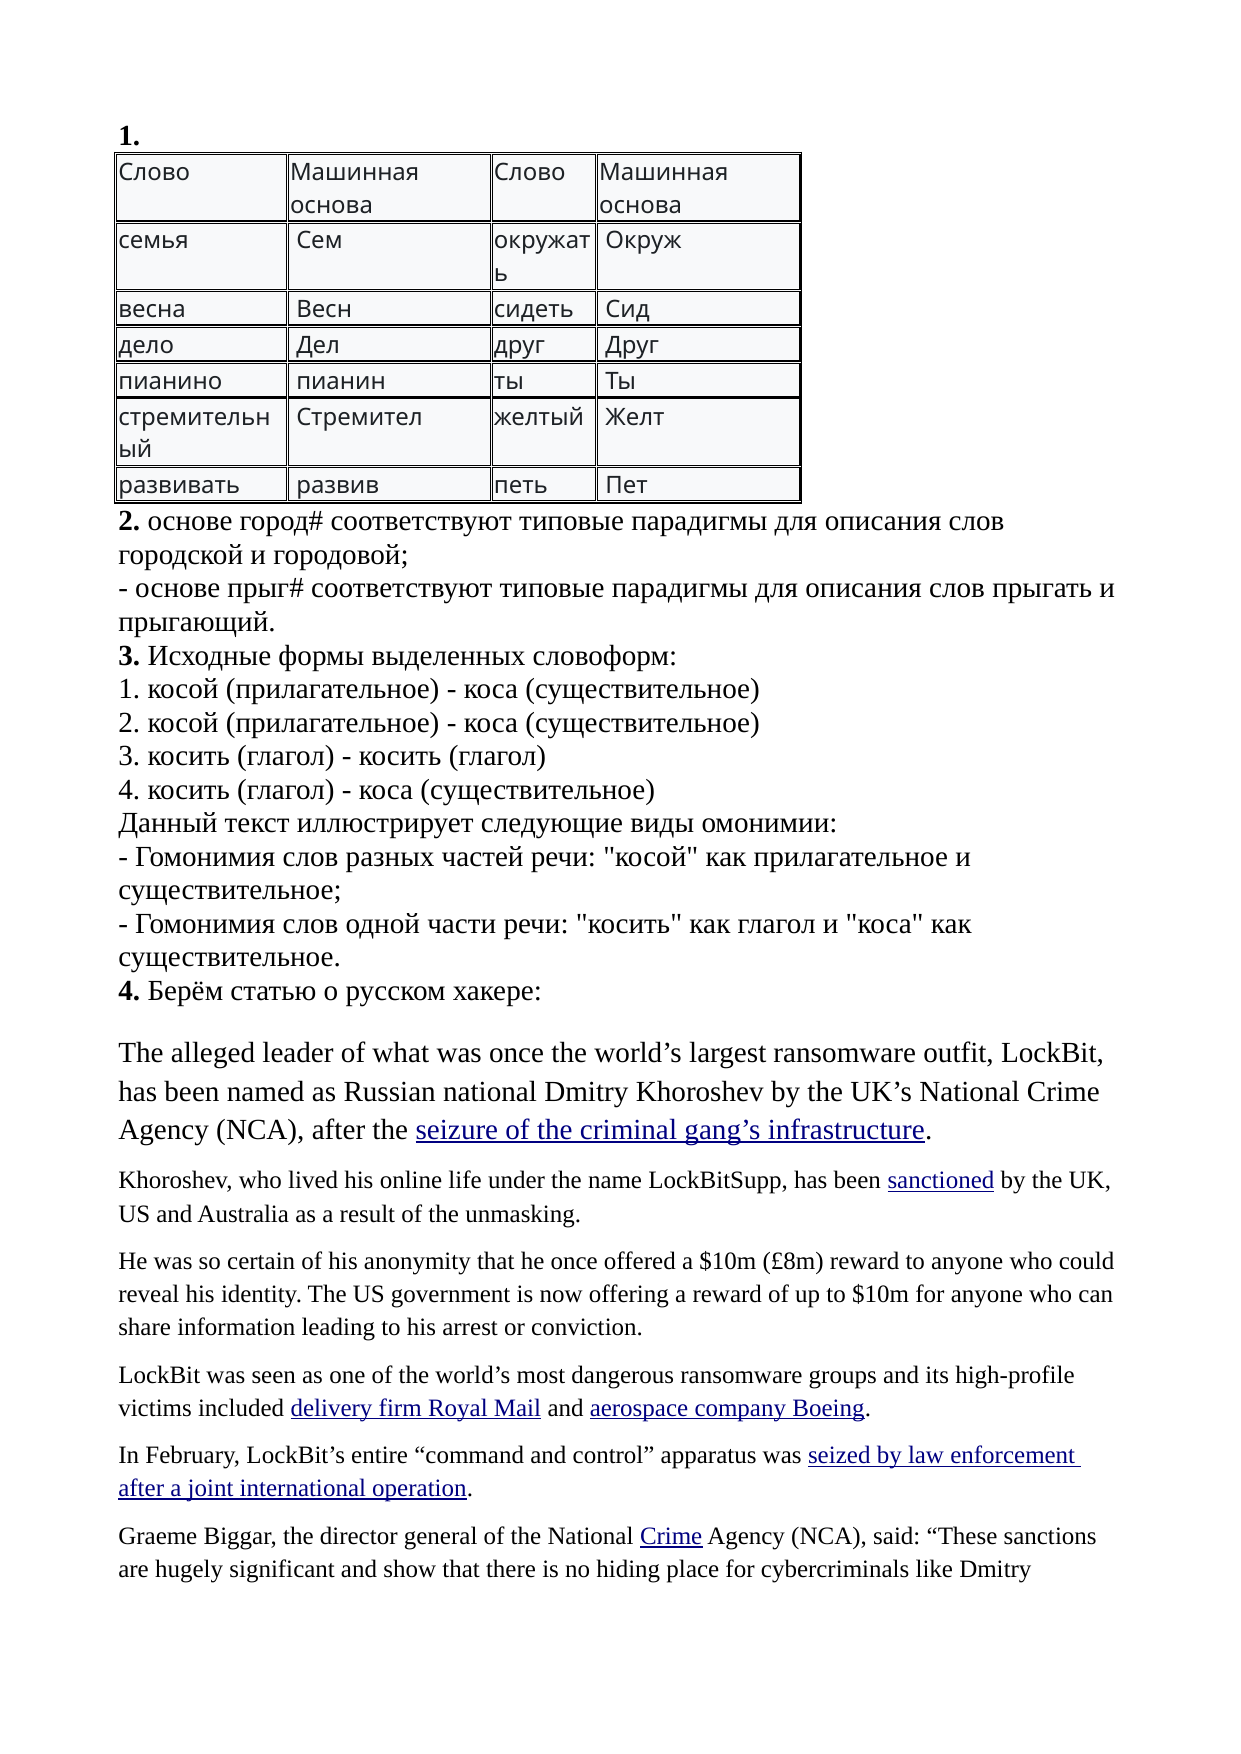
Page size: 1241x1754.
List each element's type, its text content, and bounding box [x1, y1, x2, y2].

table_cell сидеть [493, 292, 595, 324]
table_cell стремительный [117, 399, 286, 464]
table_cell пианино [117, 364, 286, 396]
text 1. косой (прилагательное) - коса (существительное) [118, 671, 1122, 705]
text Khoroshev, who lived his online life under the name LockBitSupp, has been sanctioned by the UK, US and Australia as a result of the unmasking. [118, 1166, 1122, 1227]
table_cell Друг [598, 328, 799, 360]
text LockBit was seen as one of the world’s most dangerous ransomware groups and its high-profile victims included delivery firm Royal Mail and aerospace company Boeing. [118, 1360, 1122, 1422]
table_header Машинная основа [289, 155, 490, 220]
text 4. Берём статью о русском хакере: [118, 973, 1122, 1007]
table_cell Пет [598, 468, 799, 500]
table_cell Сид [598, 292, 799, 324]
table_cell развивать [117, 468, 286, 500]
text - Гомонимия слов одной части речи: "косить" как глагол и "коса" как существительное. [118, 906, 1122, 973]
text Данный текст иллюстрирует следующие виды омонимии: [118, 805, 1122, 839]
table_cell Сем [289, 224, 490, 288]
table_cell семья [117, 224, 286, 288]
table_cell Стремител [289, 399, 490, 464]
table_cell Желт [598, 399, 799, 464]
table_header Слово [493, 155, 595, 220]
table_header Машинная основа [598, 155, 799, 220]
text He was so certain of his anonymity that he once offered a $10m (£8m) reward to anyone who could reveal his identity. The US government is now offering a reward of up to $10m for anyone who can share information leading to his arrest or conviction. [118, 1246, 1122, 1341]
table_cell пианин [289, 364, 490, 396]
text The alleged leader of what was once the world’s largest ransomware outfit, LockBit, has been named as Russian national Dmitry Khoroshev by the UK’s National Crime Agency (NCA), after the seizure of the criminal gang’s infrastructure. [118, 1035, 1122, 1146]
text 2. основе город# соответствуют типовые парадигмы для описания слов городской и городовой; [118, 503, 1122, 571]
table_cell Ты [598, 364, 799, 396]
text - Гомонимия слов разных частей речи: "косой" как прилагательное и существительное; [118, 839, 1122, 906]
table_cell Дел [289, 328, 490, 360]
table_cell друг [493, 328, 595, 360]
table_cell желтый [493, 399, 595, 464]
table_cell ты [493, 364, 595, 396]
table_cell развив [289, 468, 490, 500]
table_cell петь [493, 468, 595, 500]
table_cell весна [117, 292, 286, 324]
table_cell окружать [493, 224, 595, 288]
text 3. косить (глагол) - косить (глагол) [118, 738, 1122, 772]
text 3. Исходные формы выделенных словоформ: [118, 638, 1122, 671]
text In February, LockBit’s entire “command and control” apparatus was seized by law enforcement after a joint international operation. [118, 1441, 1122, 1502]
table_cell Окруж [598, 224, 799, 288]
text 4. косить (глагол) - коса (существительное) [118, 772, 1122, 805]
table_header Слово [117, 155, 286, 220]
table_cell Весн [289, 292, 490, 324]
text 1. [118, 118, 1122, 152]
text 2. косой (прилагательное) - коса (существительное) [118, 705, 1122, 738]
text Graeme Biggar, the director general of the National Crime Agency (NCA), said: “These sanctions are hugely significant and show that there is no hiding place for cybercriminals like Dmitry [118, 1521, 1122, 1583]
table_cell дело [117, 328, 286, 360]
text - основе прыг# соответствуют типовые парадигмы для описания слов прыгать и прыгающий. [118, 571, 1122, 638]
